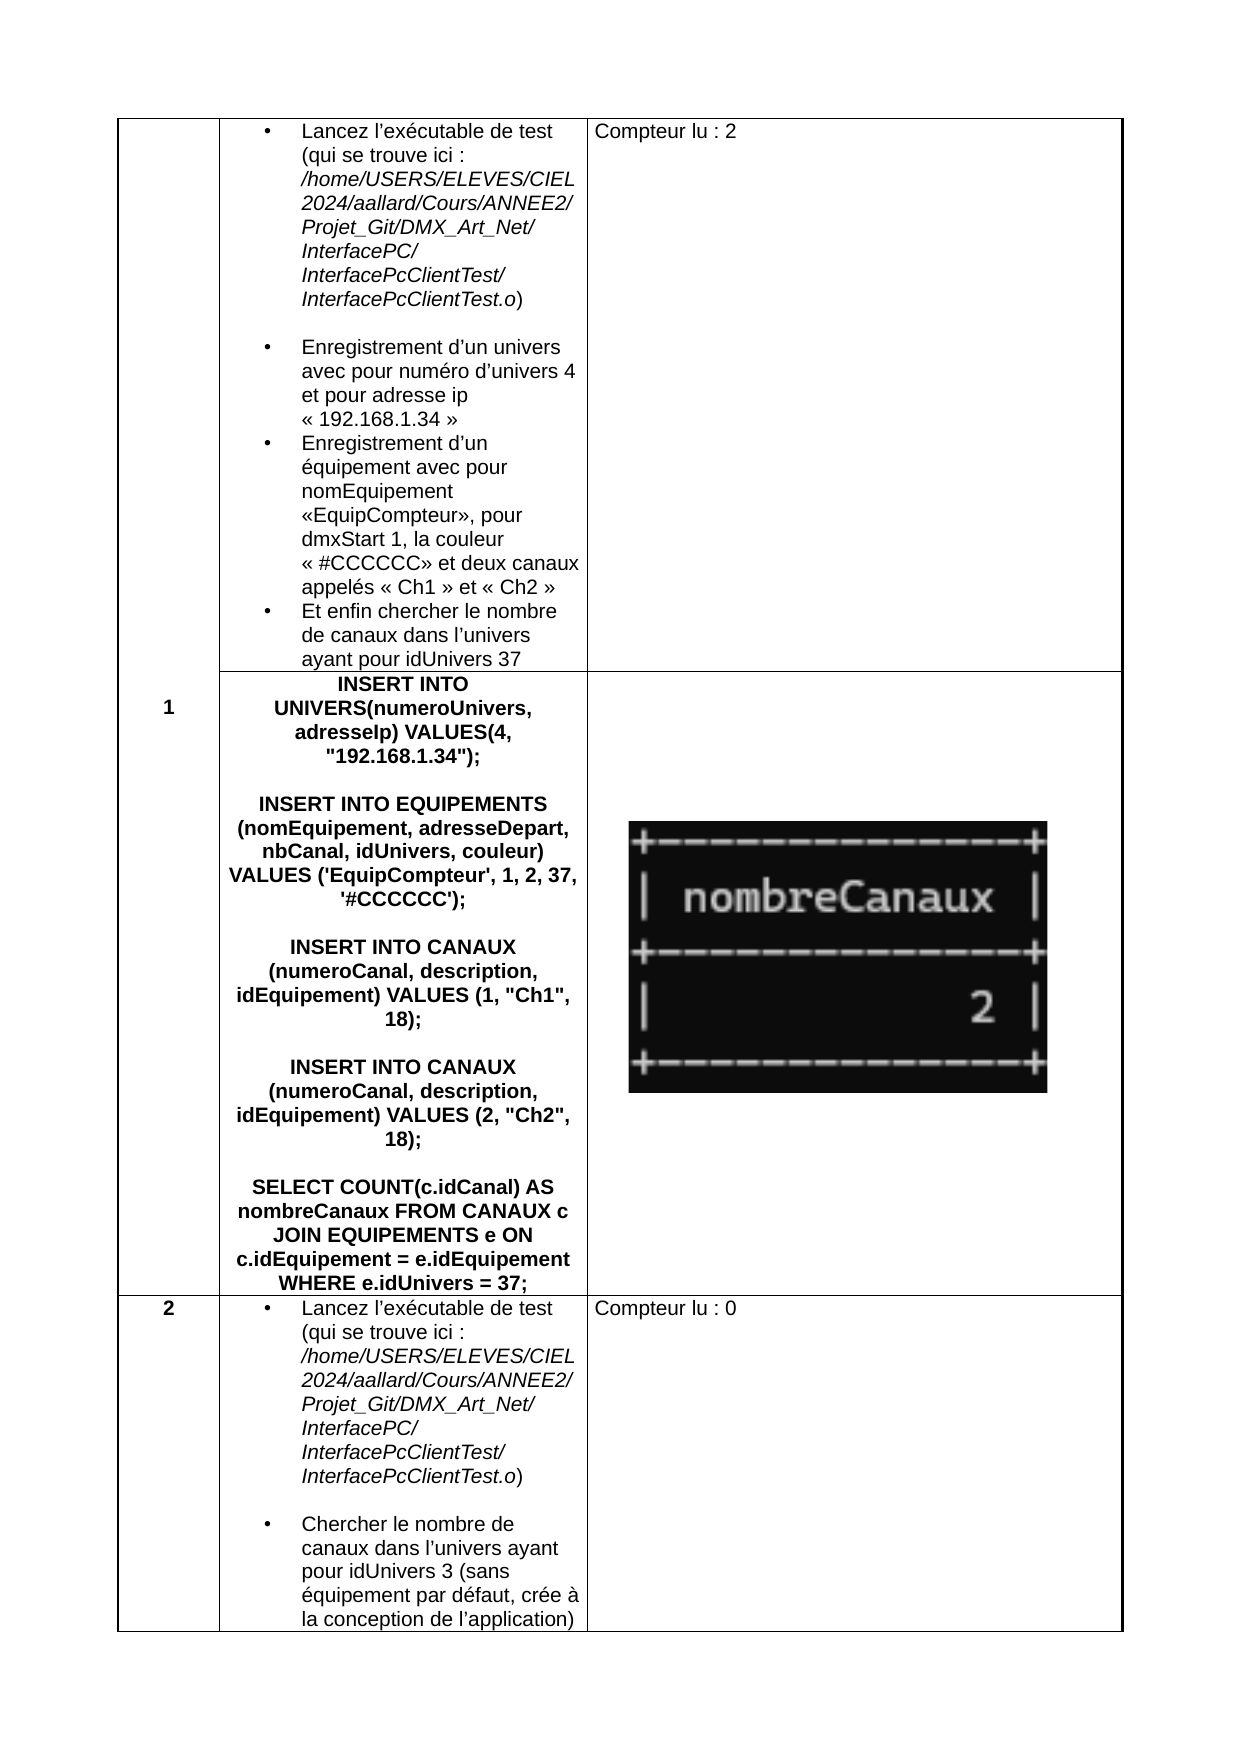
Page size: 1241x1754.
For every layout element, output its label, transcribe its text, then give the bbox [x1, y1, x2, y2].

table_cell Compteur lu : 2 [588, 119, 1121, 671]
table_cell 2 [119, 1296, 219, 1631]
table_cell 1 [119, 119, 219, 1294]
table_cell [588, 672, 1121, 1294]
picture [628, 821, 1048, 1093]
table_cell Lancez l’exécutable de test (qui se trouve ici : /home/USERS/ELEVES/CIEL2024/aallard/Cours/ANNEE2/Projet_Git/DMX_Art_Net/InterfacePC/InterfacePcClientTest/ InterfacePcClientTest.o) Chercher le nombre de canaux dans l’univers ayant pour idUnivers 3 (sans équipement par défaut, crée à la conception de l’application) [220, 1296, 587, 1631]
table_cell Compteur lu : 0 [588, 1296, 1121, 1631]
table_cell Lancez l’exécutable de test (qui se trouve ici : /home/USERS/ELEVES/CIEL2024/aallard/Cours/ANNEE2/Projet_Git/DMX_Art_Net/InterfacePC/InterfacePcClientTest/ InterfacePcClientTest.o) Enregistrement d’un univers avec pour numéro d’univers 4 et pour adresse ip « 192.168.1.34 » Enregistrement d’un équipement avec pour nomEquipement «EquipCompteur», pour dmxStart 1, la couleur « #CCCCCC» et deux canaux appelés « Ch1 » et « Ch2 » Et enfin chercher le nombre de canaux dans l’univers ayant pour idUnivers 37 [220, 119, 587, 671]
table_cell INSERT INTO UNIVERS(numeroUnivers, adresseIp) VALUES(4, "192.168.1.34"); INSERT INTO EQUIPEMENTS (nomEquipement, adresseDepart, nbCanal, idUnivers, couleur) VALUES ('EquipCompteur', 1, 2, 37, '#CCCCCC'); INSERT INTO CANAUX (numeroCanal, description, idEquipement) VALUES (1, "Ch1", 18); INSERT INTO CANAUX (numeroCanal, description, idEquipement) VALUES (2, "Ch2", 18); SELECT COUNT(c.idCanal) AS nombreCanaux FROM CANAUX c JOIN EQUIPEMENTS e ON c.idEquipement = e.idEquipement WHERE e.idUnivers = 37; [220, 672, 587, 1294]
